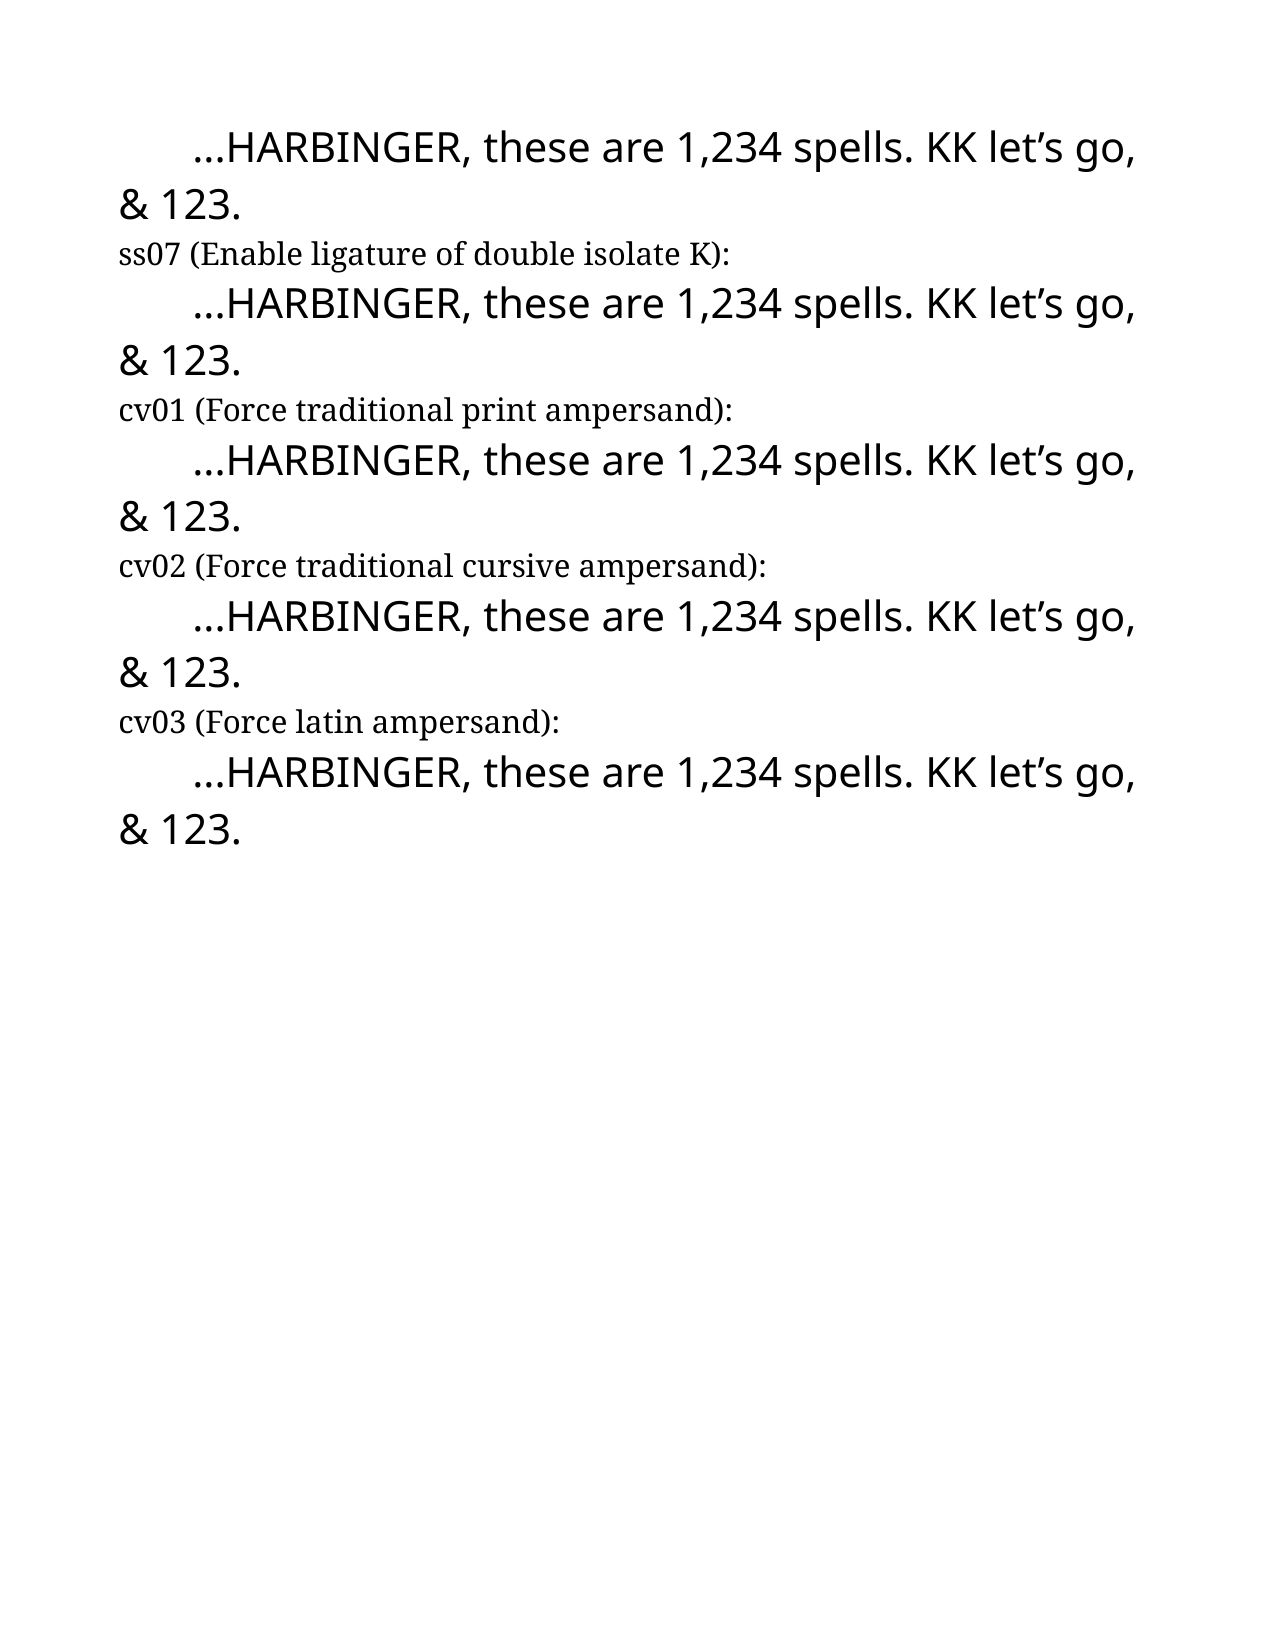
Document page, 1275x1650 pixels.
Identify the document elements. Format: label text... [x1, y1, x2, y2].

text cv03 (Force latin ampersand): [118, 700, 1157, 743]
text ...HARBINGER, these are 1,234 spells. KK let’s go, & 123. [118, 743, 1157, 856]
text cv01 (Force traditional print ampersand): [118, 388, 1157, 430]
text ...HARBINGER, these are 1,234 spells. KK let’s go, & 123. [118, 118, 1157, 232]
text ss07 (Enable ligature of double isolate K): [118, 232, 1157, 274]
text cv02 (Force traditional cursive ampersand): [118, 544, 1157, 587]
text ...HARBINGER, these are 1,234 spells. KK let’s go, & 123. [118, 587, 1157, 700]
text ...HARBINGER, these are 1,234 spells. KK let’s go, & 123. [118, 274, 1157, 388]
text ...HARBINGER, these are 1,234 spells. KK let’s go, & 123. [118, 430, 1157, 544]
